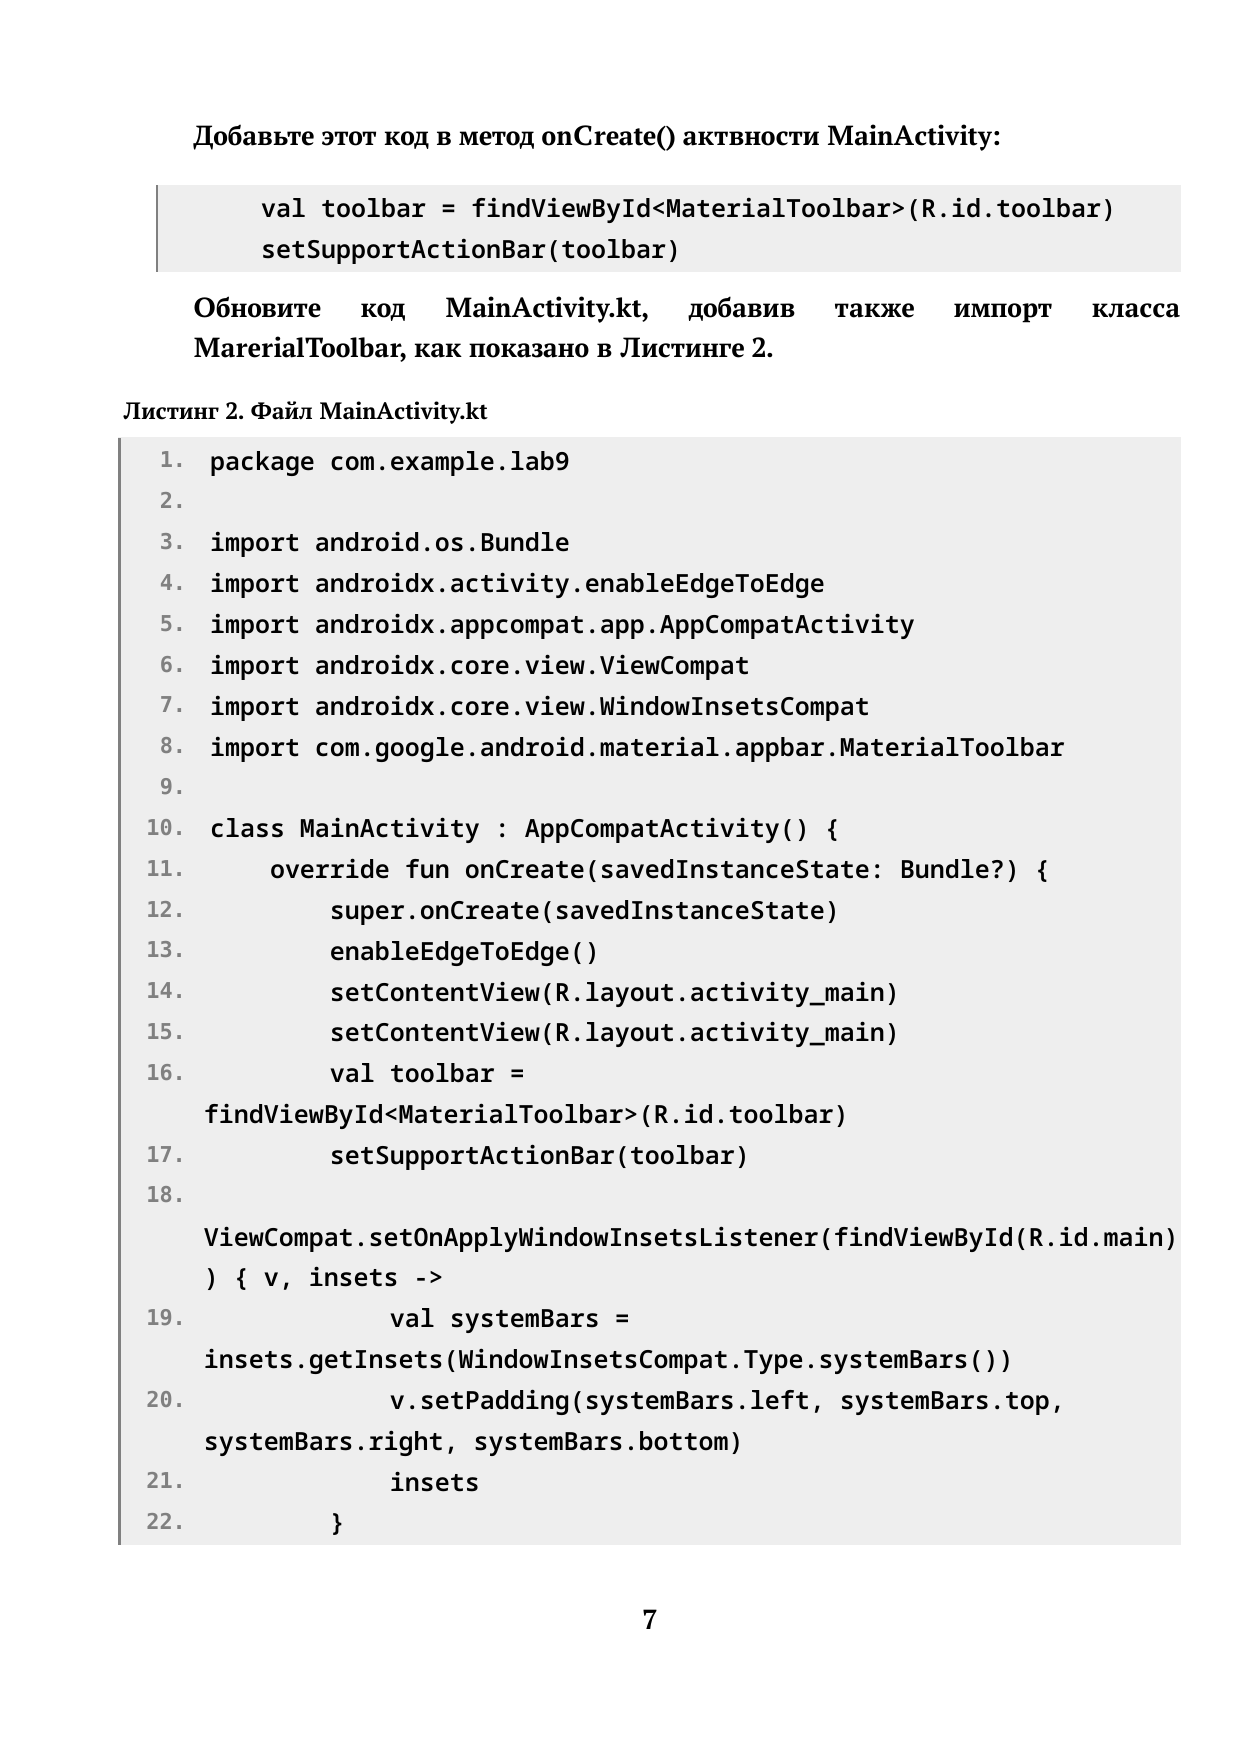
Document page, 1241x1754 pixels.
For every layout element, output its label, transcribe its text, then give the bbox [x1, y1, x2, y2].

list } [121, 1499, 1181, 1545]
list setSupportActionBar(toolbar) [158, 226, 1181, 272]
list val toolbar = findViewById<MaterialToolbar>(R.id.toolbar) [121, 1050, 1181, 1131]
list import androidx.core.view.WindowInsetsCompat [121, 682, 1181, 722]
list Обновите код MainActivity.kt, добавив также импорт класса MarerialToolbar, как показано в Листинге 2. [156, 290, 1181, 364]
list Добавьте этот код в метод onCreate() актвности MainActivity: [156, 118, 1181, 152]
list package com.example.lab9 [118, 437, 1181, 477]
list setSupportActionBar(toolbar) [121, 1132, 1181, 1172]
text Листинг 2. Файл MainActivity.kt [122, 396, 1182, 425]
list import android.os.Bundle [121, 519, 1181, 559]
list import androidx.core.view.ViewCompat [121, 642, 1181, 682]
list val systemBars = insets.getInsets(WindowInsetsCompat.Type.systemBars()) [121, 1295, 1181, 1376]
list import androidx.appcompat.app.AppCompatActivity [121, 601, 1181, 641]
list ViewCompat.setOnApplyWindowInsetsListener(findViewById(R.id.main)) { v, insets -> [121, 1172, 1181, 1294]
list import androidx.activity.enableEdgeToEdge [121, 560, 1181, 600]
list enableEdgeToEdge() [121, 927, 1181, 967]
list override fun onCreate(savedInstanceState: Bundle?) { [121, 846, 1181, 886]
list class MainActivity : AppCompatActivity() { [121, 805, 1181, 845]
list import com.google.android.material.appbar.MaterialToolbar [121, 723, 1181, 763]
list insets [121, 1458, 1181, 1498]
list val toolbar = findViewById<MaterialToolbar>(R.id.toolbar) [158, 185, 1181, 225]
list setContentView(R.layout.activity_main) [121, 968, 1181, 1008]
list super.onCreate(savedInstanceState) [121, 887, 1181, 927]
list v.setPadding(systemBars.left, systemBars.top, systemBars.right, systemBars.bottom) [121, 1377, 1181, 1457]
list setContentView(R.layout.activity_main) [121, 1009, 1181, 1049]
